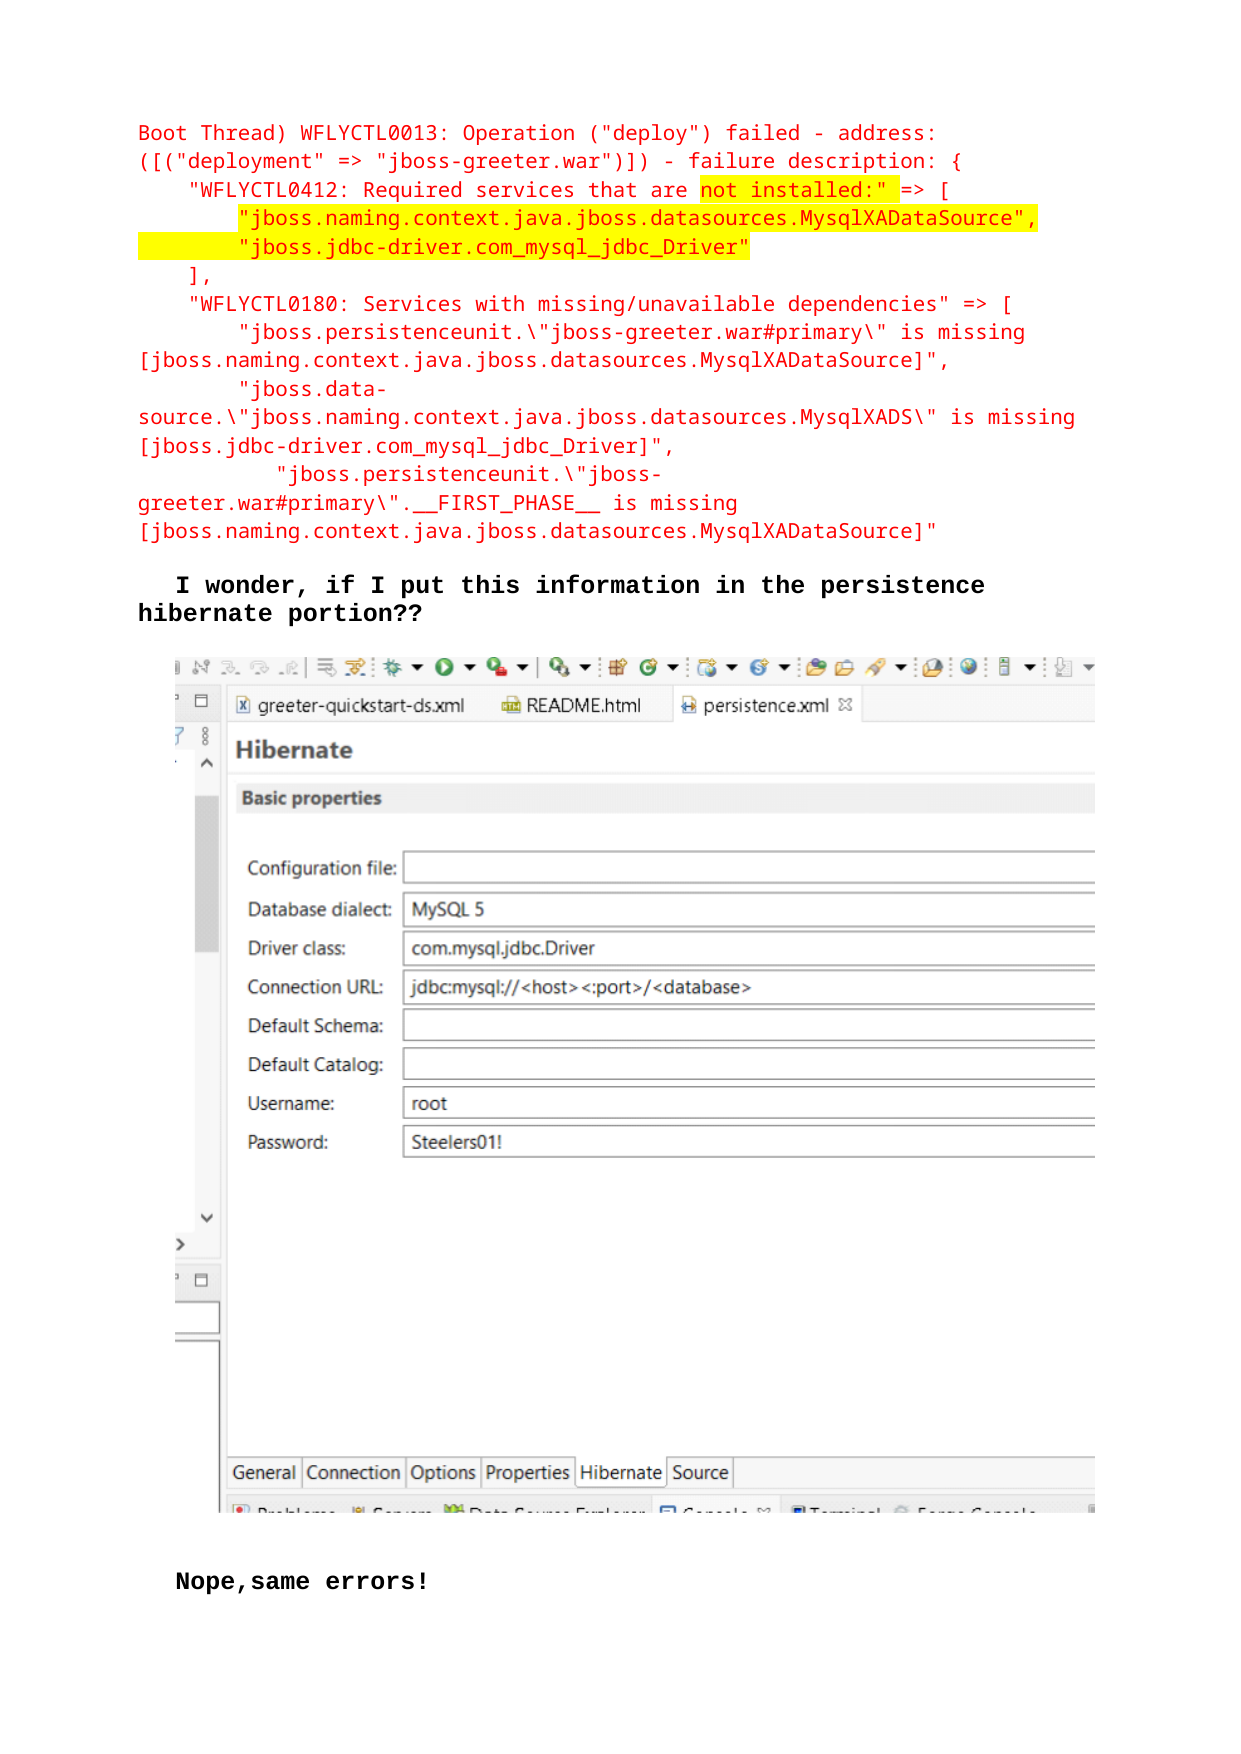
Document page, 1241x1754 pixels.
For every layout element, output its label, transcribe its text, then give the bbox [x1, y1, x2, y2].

text Nope,same errors! [138, 1568, 1103, 1597]
text "jboss.naming.context.java.jboss.datasources.MysqlXADataSource", [138, 203, 1103, 232]
text I wonder, if I put this information in the persistence hibernate portion?? [138, 573, 1103, 629]
text "jboss.persistenceunit.\"jboss-greeter.war#primary\" is missing [jboss.naming.context.java.jboss.datasources.MysqlXADataSource]", [138, 317, 1103, 374]
text Boot Thread) WFLYCTL0013: Operation ("deploy") failed - address: ([("deployment" => "jboss-greeter.war")]) - failure description: { [138, 118, 1103, 175]
text "jboss.data-source.\"jboss.naming.context.java.jboss.datasources.MysqlXADS\" is missing [jboss.jdbc-driver.com_mysql_jdbc_Driver]", [138, 374, 1103, 459]
text "jboss.jdbc-driver.com_mysql_jdbc_Driver" [138, 232, 1103, 260]
text ], [138, 260, 1103, 289]
text "WFLYCTL0180: Services with missing/unavailable dependencies" => [ [138, 289, 1103, 317]
text "WFLYCTL0412: Required services that are not installed:" => [ [138, 175, 1103, 203]
text "jboss.persistenceunit.\"jboss-greeter.war#primary\".__FIRST_PHASE__ is missing [jboss.naming.context.java.jboss.datasources.MysqlXADataSource]" [138, 459, 1103, 545]
